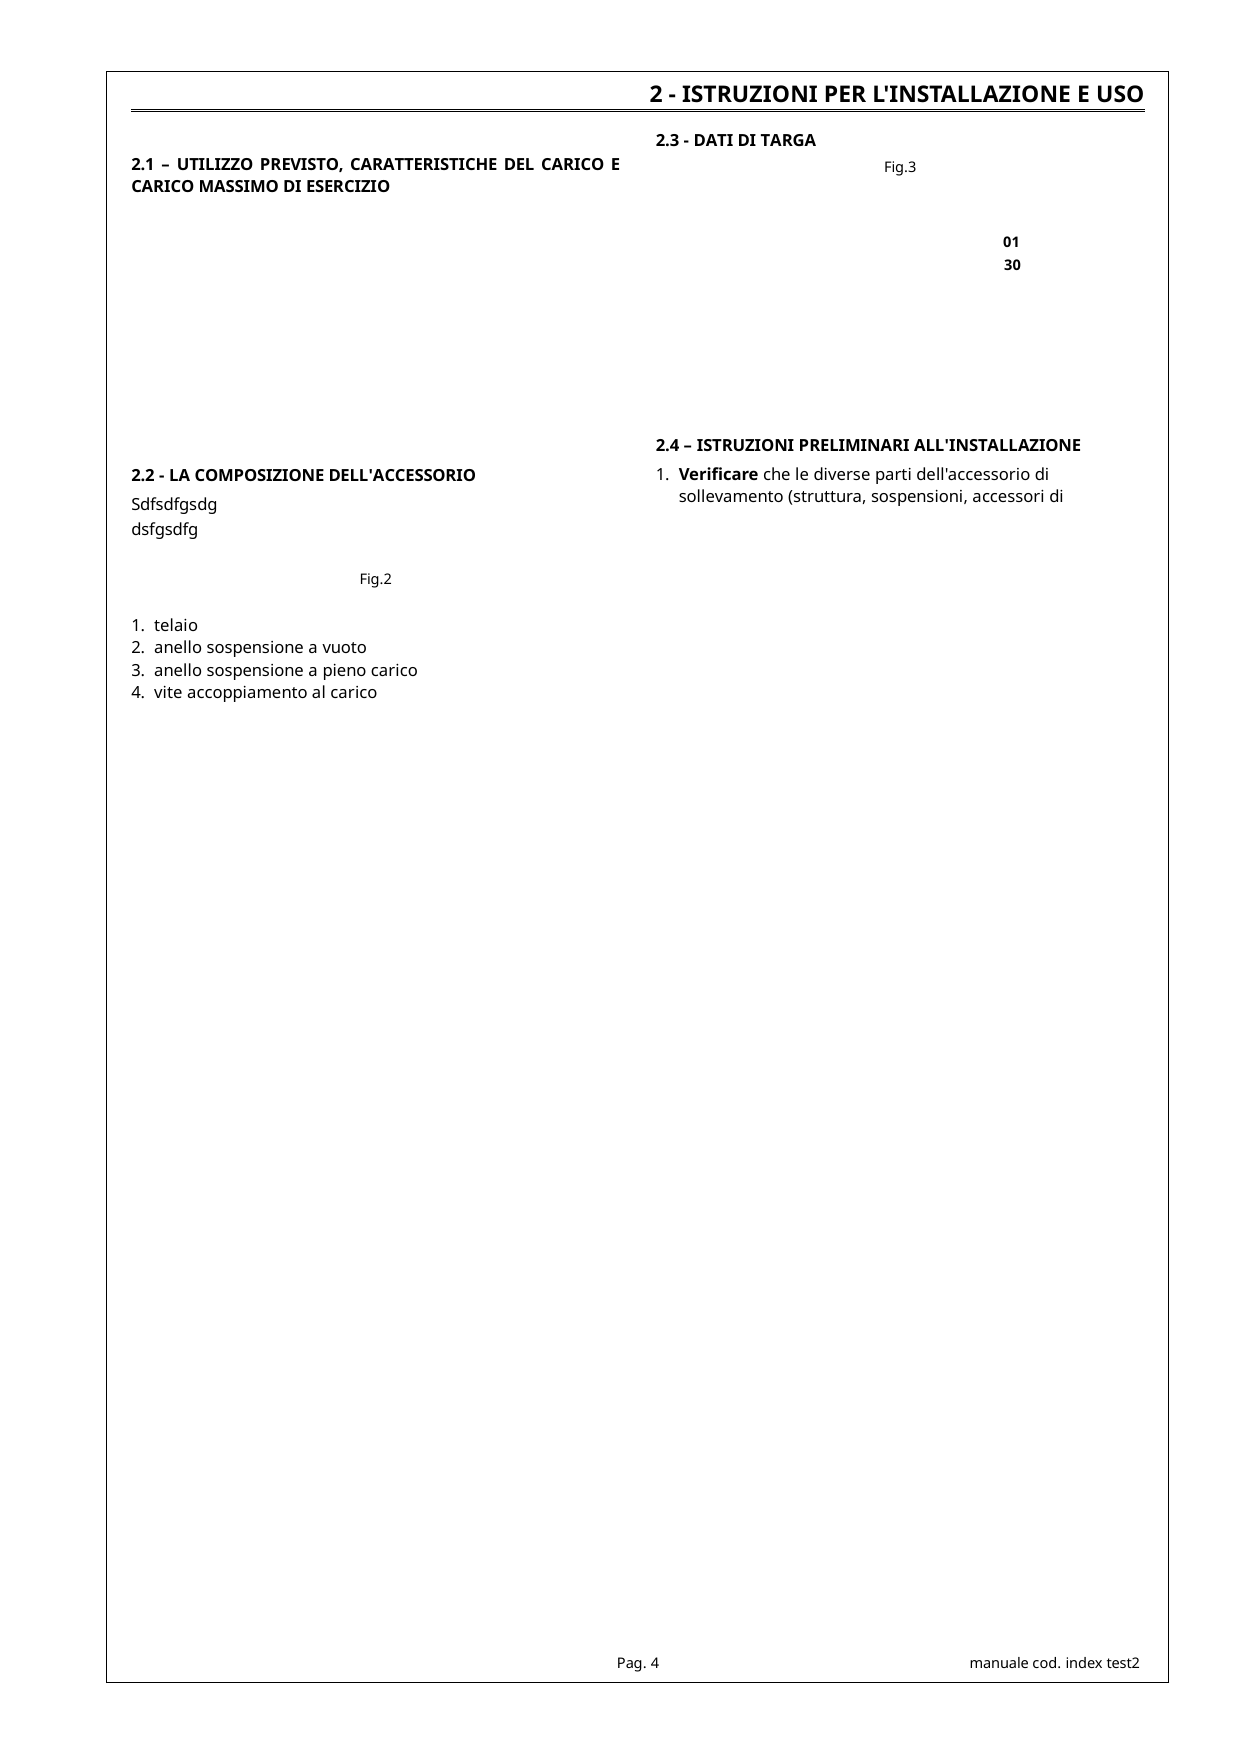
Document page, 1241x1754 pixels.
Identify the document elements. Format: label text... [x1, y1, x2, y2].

list vite accoppiamento al carico [131, 681, 620, 703]
subtitle 2.3 - Dati di targa [656, 129, 1145, 151]
text Sdfsdfgsdg [131, 492, 620, 515]
subtitle 2.4 – ISTRUZIONI PRELIMINARI ALL'INSTALLAZIONE [656, 434, 1145, 456]
list anello sospensione a vuoto [131, 636, 620, 658]
text Fig.3 [656, 157, 1145, 177]
text Fig.2 [131, 569, 620, 588]
list Verificare che le diverse parti dell'accessorio di sollevamento (struttura, sospensioni, accessori di [656, 462, 1145, 507]
subtitle 2.1 – Utilizzo previsto, caratteristiche del carico e carico massimo di esercizio [131, 152, 620, 197]
list telaio [131, 613, 620, 636]
text dsfgsdfg [131, 518, 620, 540]
list anello sospensione a pieno carico [131, 658, 620, 681]
subtitle 2.2 - La composizione delL'ACCESSORIO [131, 464, 620, 486]
